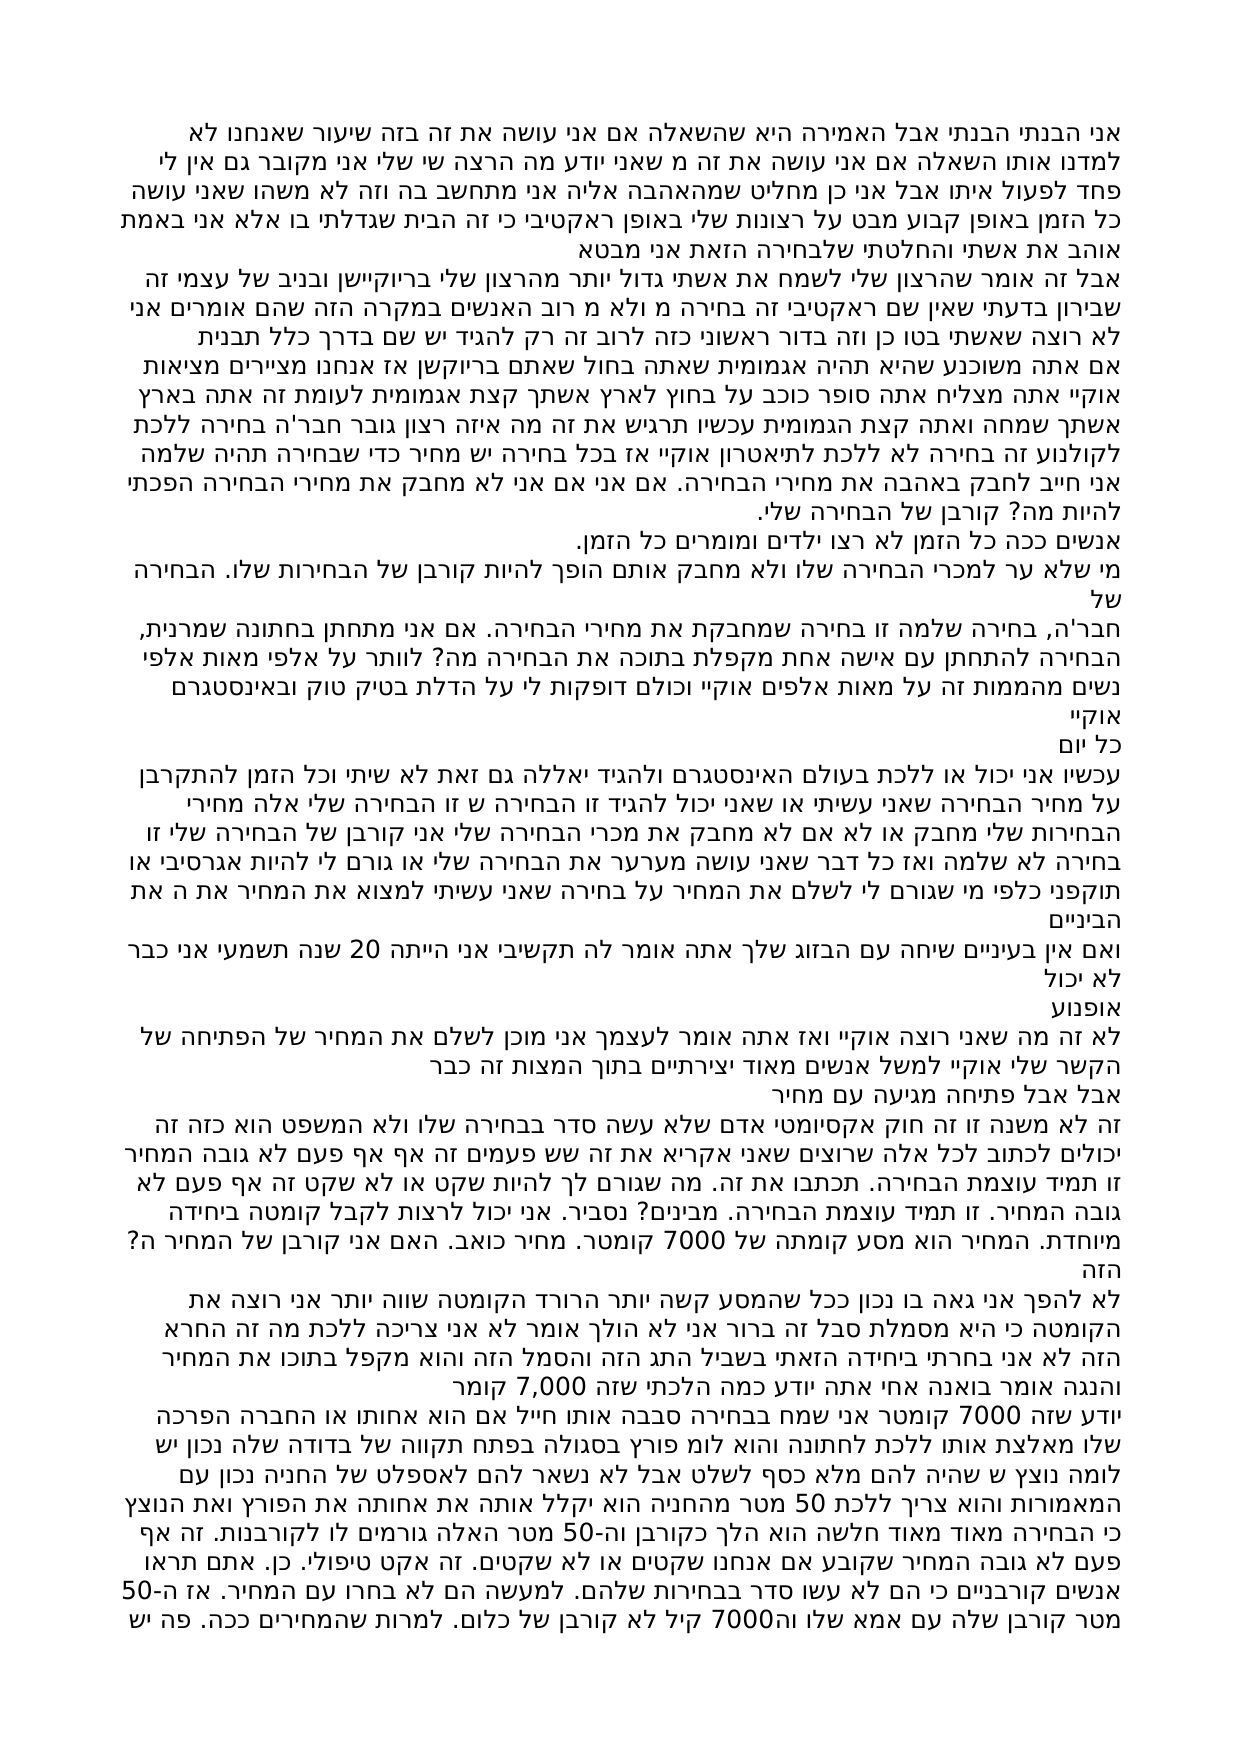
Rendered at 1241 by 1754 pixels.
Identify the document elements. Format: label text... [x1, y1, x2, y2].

text אבל זה אומר שהרצון שלי לשמח את אשתי גדול יותר מהרצון שלי בריוקיישן ובניב של עצמי זה שבירון בדעתי שאין שם ראקטיבי זה בחירה מ ולא מ רוב האנשים במקרה הזה שהם אומרים אני לא רוצה שאשתי בטו כן וזה בדור ראשוני כזה לרוב זה רק להגיד יש שם בדרך כלל תבנית [118, 264, 1122, 351]
text כל יום [118, 731, 1122, 760]
text זה לא משנה זו זה חוק אקסיומטי אדם שלא עשה סדר בבחירה שלו ולא המשפט הוא כזה זה יכולים לכתוב לכל אלה שרוצים שאני אקריא את זה שש פעמים זה אף אף פעם לא גובה המחיר זו תמיד עוצמת הבחירה. תכתבו את זה. מה שגורם לך להיות שקט או לא שקט זה אף פעם לא גובה המחיר. זו תמיד עוצמת הבחירה. מבינים? נסביר. אני יכול לרצות לקבל קומטה ביחידה מיוחדת. המחיר הוא מסע קומתה של 7000 קומטר. מחיר כואב. האם אני קורבן של המחיר ה? הזה [118, 1110, 1122, 1285]
text ואם אין בעיניים שיחה עם הבזוג שלך אתה אומר לה תקשיבי אני הייתה 20 שנה תשמעי אני כבר לא יכול [118, 935, 1122, 993]
text אם אתה משוכנע שהיא תהיה אגמומית שאתה בחול שאתם בריוקשן אז אנחנו מציירים מציאות אוקיי אתה מצליח אתה סופר כוכב על בחוץ לארץ אשתך קצת אגמומית לעומת זה אתה בארץ אשתך שמחה ואתה קצת הגמומית עכשיו תרגיש את זה מה איזה רצון גובר חבר'ה בחירה ללכת לקולנוע זה בחירה לא ללכת לתיאטרון אוקיי אז בכל בחירה יש מחיר כדי שבחירה תהיה שלמה אני חייב לחבק באהבה את מחירי הבחירה. אם אני אם אני לא מחבק את מחירי הבחירה הפכתי להיות מה? קורבן של הבחירה שלי. [118, 351, 1122, 526]
text יודע שזה 7000 קומטר אני שמח בבחירה סבבה אותו חייל אם הוא אחותו או החברה הפרכה שלו מאלצת אותו ללכת לחתונה והוא לומ פורץ בסגולה בפתח תקווה של בדודה שלה נכון יש לומה נוצץ ש שהיה להם מלא כסף לשלט אבל לא נשאר להם לאספלט של החניה נכון עם המאמורות והוא צריך ללכת 50 מטר מהחניה הוא יקלל אותה את אחותה את הפורץ ואת הנוצץ כי הבחירה מאוד מאוד חלשה הוא הלך כקורבן וה-50 מטר האלה גורמים לו לקורבנות. זה אף פעם לא גובה המחיר שקובע אם אנחנו שקטים או לא שקטים. זה אקט טיפולי. כן. אתם תראו אנשים קורבניים כי הם לא עשו סדר בבחירות שלהם. למעשה הם לא בחרו עם המחיר. אז ה-50 מטר קורבן שלה עם אמא שלו וה7000 קיל לא קורבן של כלום. למרות שהמחירים ככה. פה יש בחירה ופה בחירה מאוד מאוד חלשה לא חיבקה מחירים אין בכלל רצון חופשי אז זה חשוב אף פעם לא גובה המחיר זו תמיד עוצמת הבחירה מה שקובע אם יש שקט או אין שקט כל תליי נוסף אני רוצה להספיק עוד טיפה היום אולי טיפה יש בזמן זה מתחבר לשאלה של התשובות המהירות והתשובות האתיות לעתים שבן אדם אתה מנסה לברר איתו רצון הוא מכניס הרבה מאוד רעש לתוך המערכת והוא לא מסוגל א להשאיר מבט לאמת שלו אנחנו קוראים את התרגיל הזה תרגיל סירה לחץ ופה המניפולציות כיד המלך כן חופשיות אני אומר לו אני סופר מחמש עד אפס באפס אתה נותן לי תשובה מה אתה רוצה אם התשובה לא נכונה פה אני המתפרע כן אם אתה לא נותן תשובה נאמנה על המקור לא יודע חייך מושמדים עליםך אתה מאבד את כל הכסף חמש א ואני מאלץ אותו לא נותן לו לחשוב לא נותן לו לחשוב לו אתה חייב חמש ארב ש אחד עוזב. בסדר? זה כלי שאנחנו לוקחים כשאתה מרגיש שהבן אדם ממוסך במחשבות ואתה יכול לעקוף את זה רק על ידי לחץ בתוך הדבר הזה. כלי נוסף הקפולציה הקודמת בעצם זה קצת כמו כפתור האמת הפשוטה. [118, 1401, 1122, 1635]
text אבל אבל פתיחה מגיעה עם מחיר [118, 1081, 1122, 1110]
text חבר'ה, בחירה שלמה זו בחירה שמחבקת את מחירי הבחירה. אם אני מתחתן בחתונה שמרנית, הבחירה להתחתן עם אישה אחת מקפלת בתוכה את הבחירה מה? לוותר על אלפי מאות אלפי נשים מהממות זה על מאות אלפים אוקיי וכולם דופקות לי על הדלת בטיק טוק ובאינסטגרם [118, 614, 1122, 701]
text מי שלא ער למכרי הבחירה שלו ולא מחבק אותם הופך להיות קורבן של הבחירות שלו. הבחירה של [118, 556, 1122, 614]
text אוקיי [118, 701, 1122, 731]
text עכשיו אני יכול או ללכת בעולם האינסטגרם ולהגיד יאללה גם זאת לא שיתי וכל הזמן להתקרבן על מחיר הבחירה שאני עשיתי או שאני יכול להגיד זו הבחירה ש זו הבחירה שלי אלה מחירי הבחירות שלי מחבק או לא אם לא מחבק את מכרי הבחירה שלי אני קורבן של הבחירה שלי זו בחירה לא שלמה ואז כל דבר שאני עושה מערער את הבחירה שלי או גורם לי להיות אגרסיבי או תוקפני כלפי מי שגורם לי לשלם את המחיר על בחירה שאני עשיתי למצוא את המחיר את ה את הביניים [118, 760, 1122, 935]
text לא להפך אני גאה בו נכון ככל שהמסע קשה יותר הרורד הקומטה שווה יותר אני רוצה את הקומטה כי היא מסמלת סבל זה ברור אני לא הולך אומר לא אני צריכה ללכת מה זה החרא הזה לא אני בחרתי ביחידה הזאתי בשביל התג הזה והסמל הזה והוא מקפל בתוכו את המחיר והנגה אומר בואנה אחי אתה יודע כמה הלכתי שזה 7,000 קומר [118, 1285, 1122, 1401]
text אני הבנתי הבנתי אבל האמירה היא שהשאלה אם אני עושה את זה בזה שיעור שאנחנו לא למדנו אותו השאלה אם אני עושה את זה מ שאני יודע מה הרצה שי שלי אני מקובר גם אין לי פחד לפעול איתו אבל אני כן מחליט שמהאהבה אליה אני מתחשב בה וזה לא משהו שאני עושה כל הזמן באופן קבוע מבט על רצונות שלי באופן ראקטיבי כי זה הבית שגדלתי בו אלא אני באמת אוהב את אשתי והחלטתי שלבחירה הזאת אני מבטא [118, 118, 1122, 264]
text לא זה מה שאני רוצה אוקיי ואז אתה אומר לעצמך אני מוכן לשלם את המחיר של הפתיחה של הקשר שלי אוקיי למשל אנשים מאוד יצירתיים בתוך המצות זה כבר [118, 1022, 1122, 1081]
text אופנוע [118, 993, 1122, 1022]
text אנשים ככה כל הזמן לא רצו ילדים ומומרים כל הזמן. [118, 526, 1122, 556]
